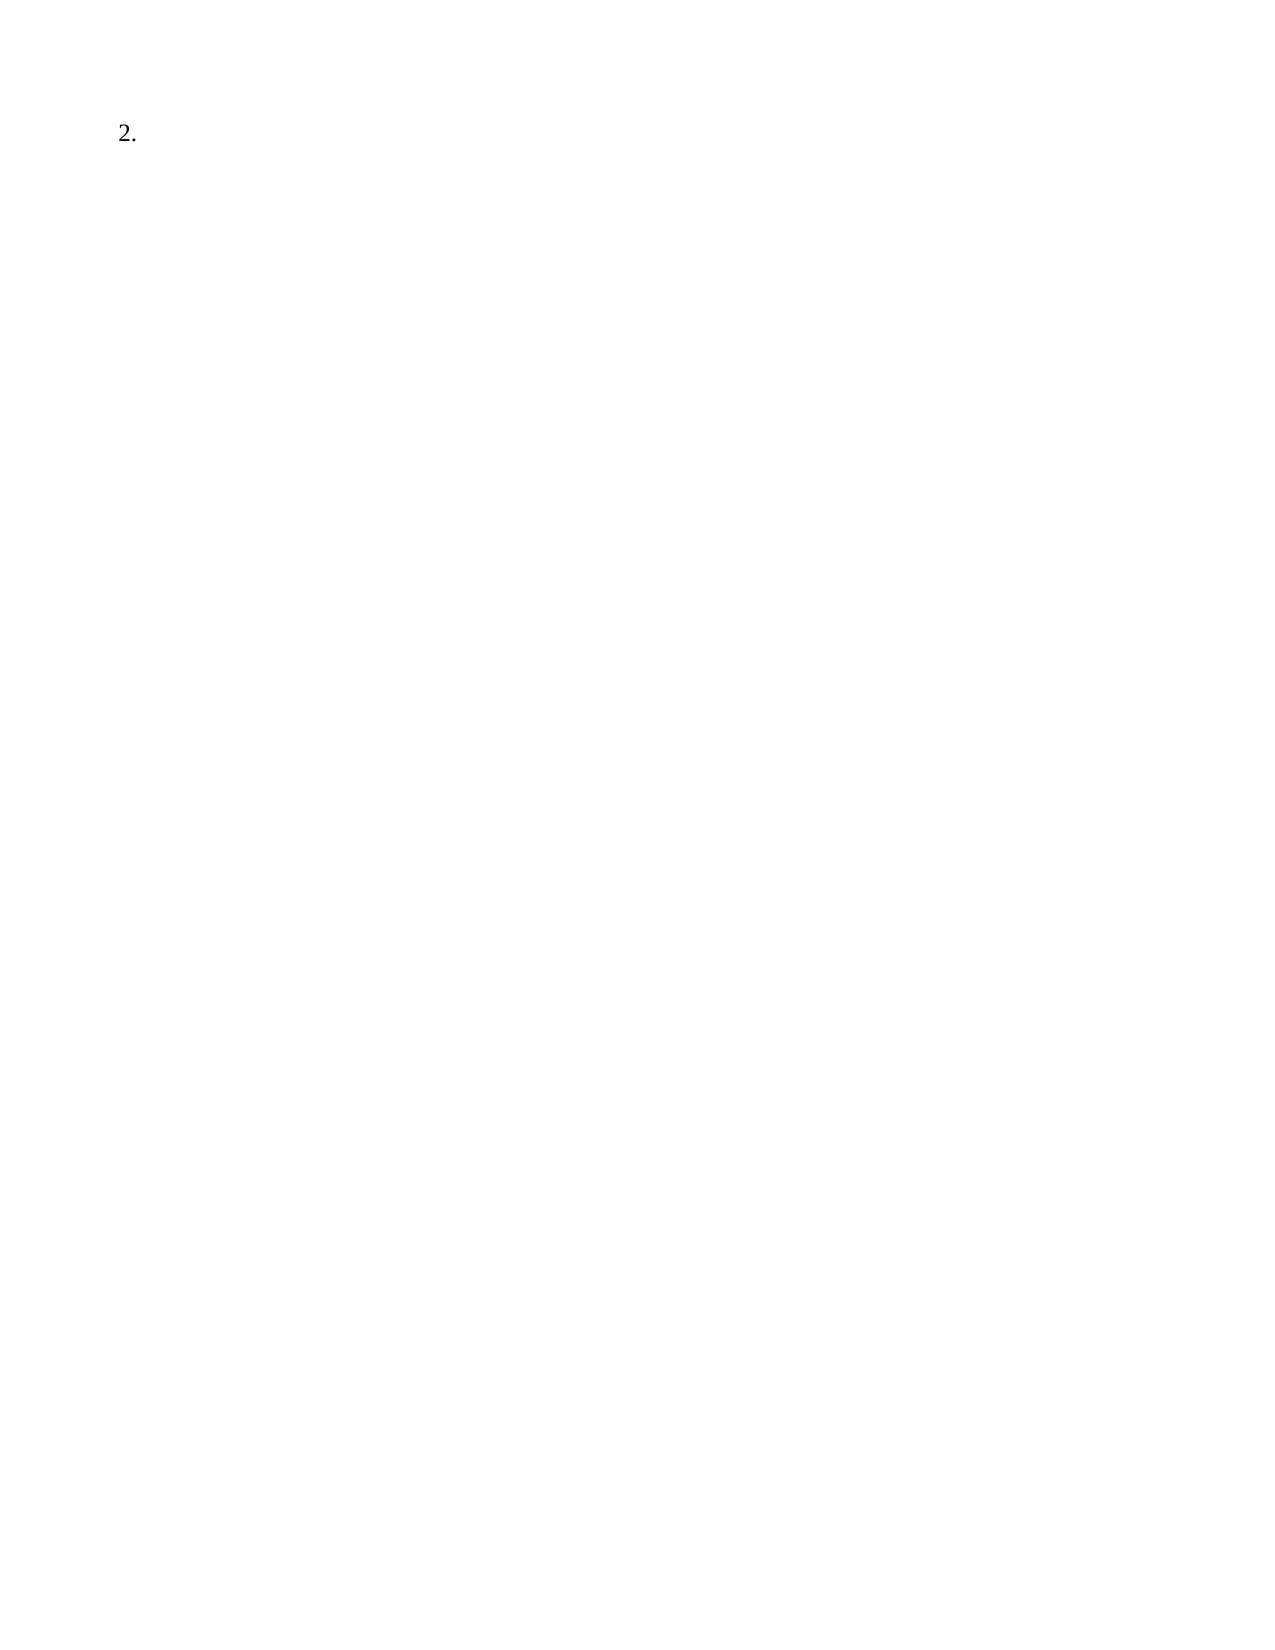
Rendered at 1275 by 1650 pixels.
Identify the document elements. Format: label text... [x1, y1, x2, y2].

text 2. [118, 118, 1157, 147]
